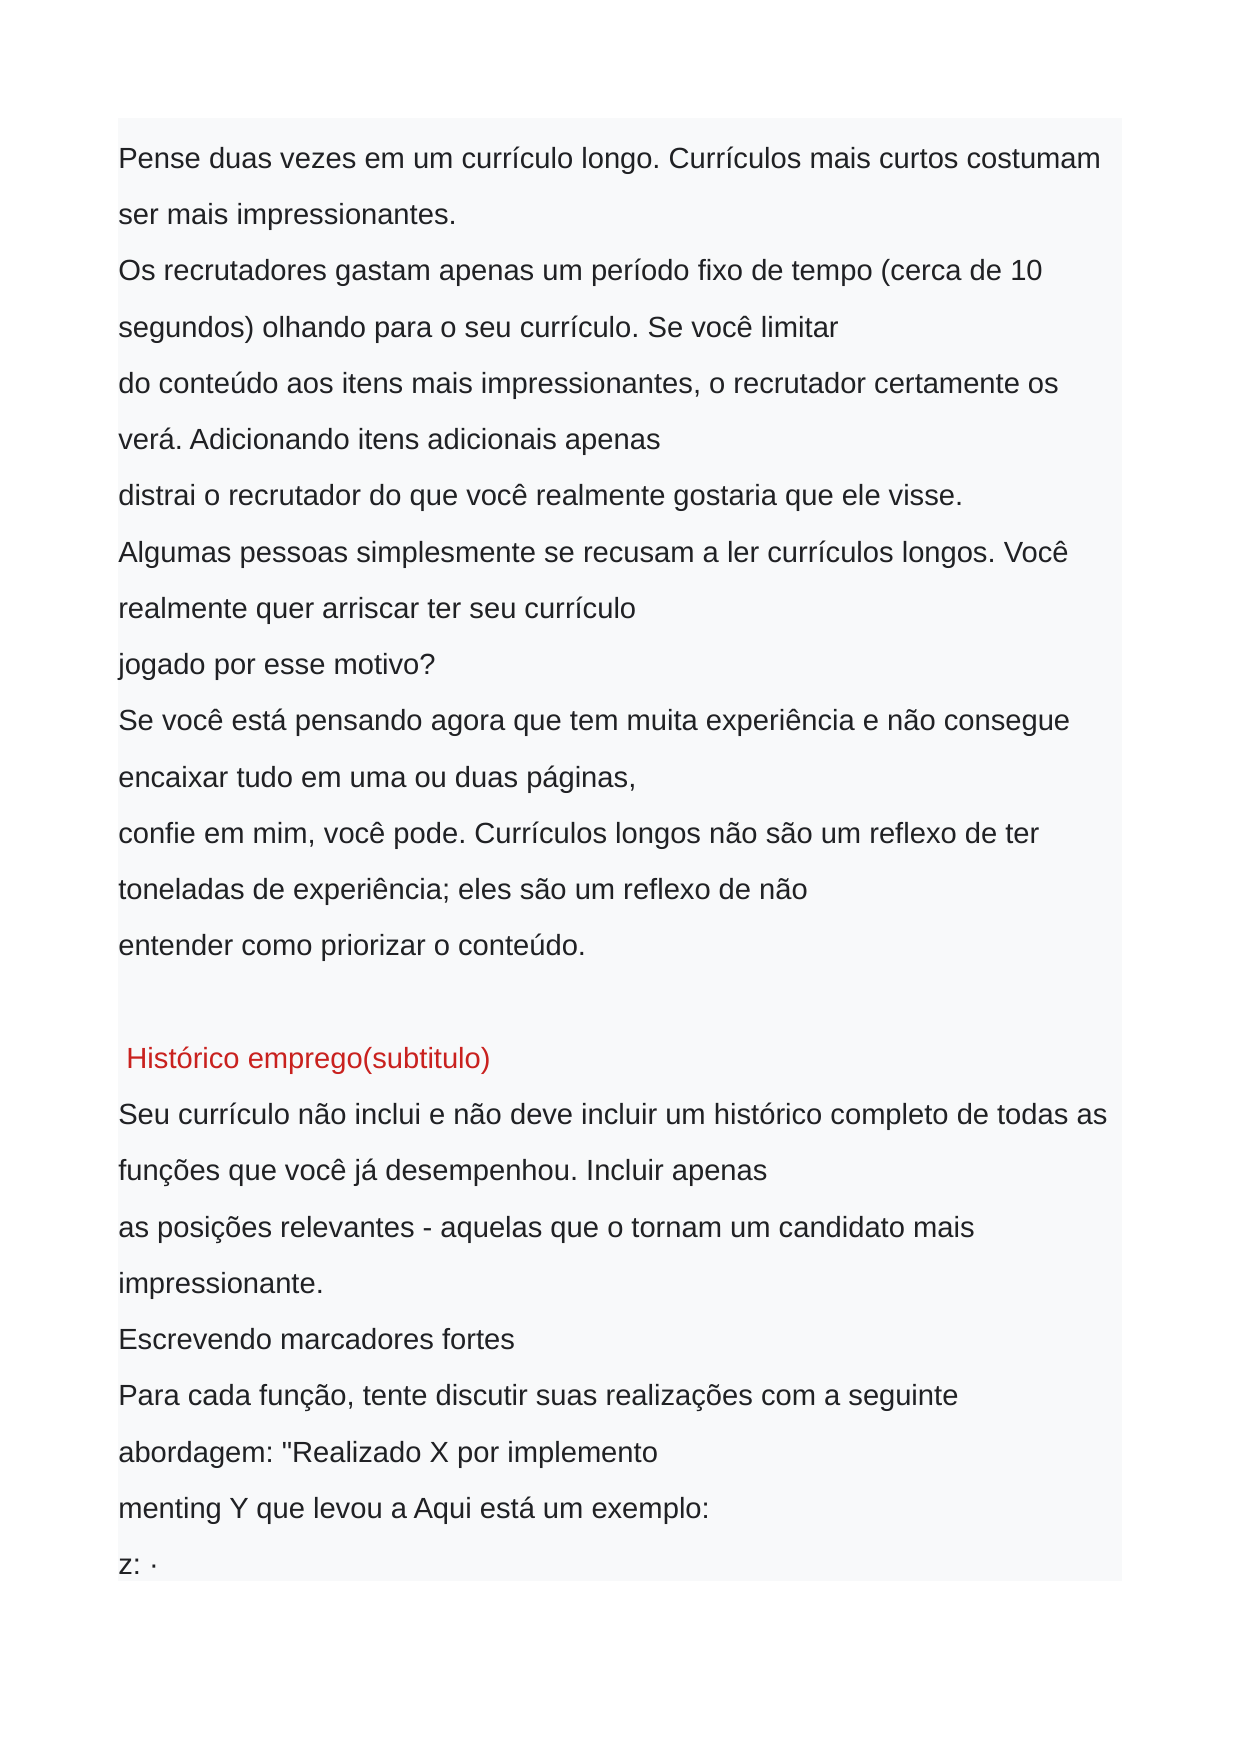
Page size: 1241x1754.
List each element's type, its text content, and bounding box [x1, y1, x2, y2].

text Os recrutadores gastam apenas um período fixo de tempo (cerca de 10 segundos) olhando para o seu currículo. Se você limitar [118, 231, 1122, 343]
text confie em mim, você pode. Currículos longos não são um reflexo de ter toneladas de experiência; eles são um reflexo de não [118, 793, 1122, 906]
text Algumas pessoas simplesmente se recusam a ler currículos longos. Você realmente quer arriscar ter seu currículo [118, 512, 1122, 624]
text Escrevendo marcadores fortes [118, 1299, 1122, 1356]
text Pense duas vezes em um currículo longo. Currículos mais curtos costumam ser mais impressionantes. [118, 118, 1122, 231]
text Para cada função, tente discutir suas realizações com a seguinte abordagem: "Realizado X por implemento [118, 1356, 1122, 1468]
text jogado por esse motivo? [118, 624, 1122, 681]
text distrai o recrutador do que você realmente gostaria que ele visse. [118, 456, 1122, 512]
text Seu currículo não inclui e não deve incluir um histórico completo de todas as funções que você já desempenhou. Incluir apenas [118, 1074, 1122, 1187]
text do conteúdo aos itens mais impressionantes, o recrutador certamente os verá. Adicionando itens adicionais apenas [118, 343, 1122, 456]
text Histórico emprego(subtitulo) [118, 1018, 1122, 1074]
text menting Y que levou a Aqui está um exemplo: [118, 1468, 1122, 1524]
text z: · [118, 1524, 1122, 1581]
text Se você está pensando agora que tem muita experiência e não consegue encaixar tudo em uma ou duas páginas, [118, 681, 1122, 793]
text as posições relevantes - aquelas que o tornam um candidato mais impressionante. [118, 1187, 1122, 1299]
text entender como priorizar o conteúdo. [118, 906, 1122, 962]
